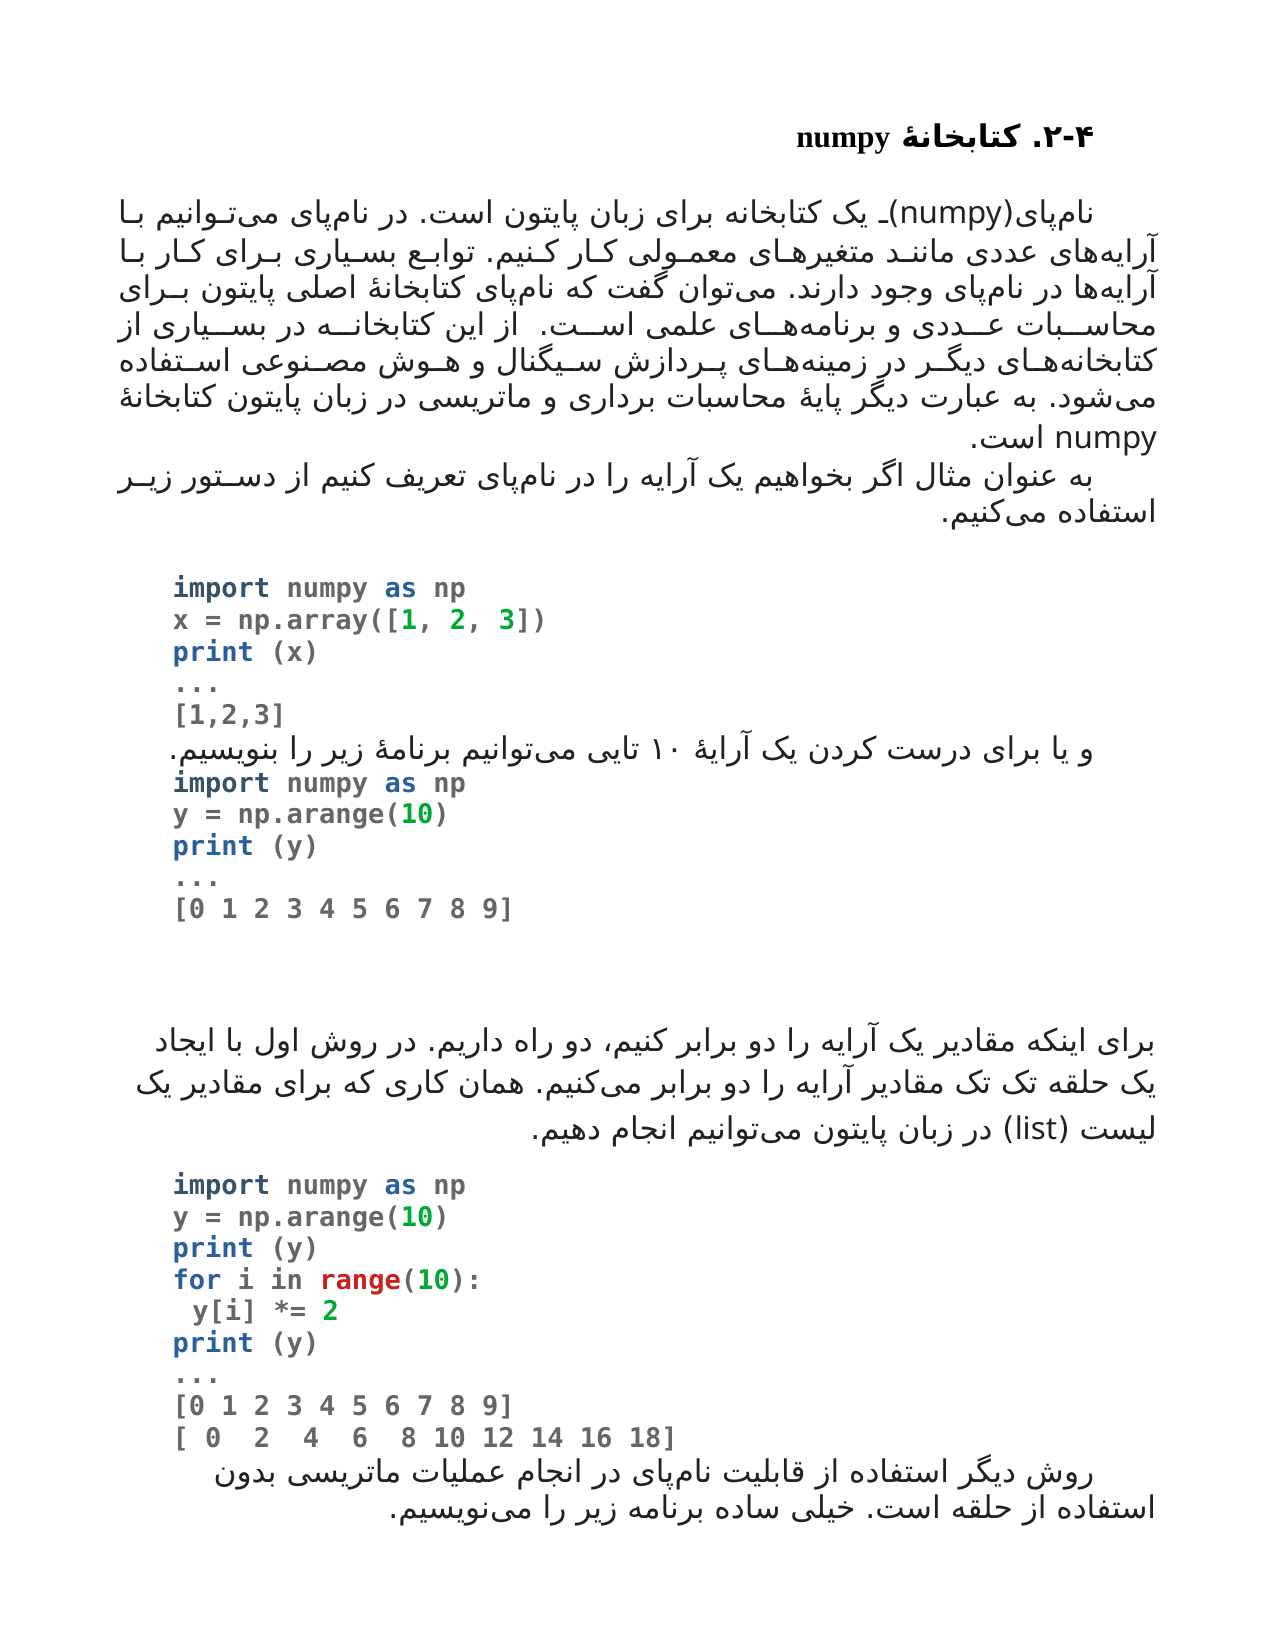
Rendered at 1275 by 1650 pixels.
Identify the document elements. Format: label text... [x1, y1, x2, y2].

text import numpy as np [118, 573, 1157, 604]
text import numpy as np [118, 767, 1157, 798]
text print (y) [118, 830, 1157, 862]
text و یا برای درست کردن یک آرایهٔ ۱۰ تایی می‌توانیم برنامهٔ زیر را بنویسیم. [118, 731, 1157, 767]
text [0 1 2 3 4 5 6 7 8 9] [118, 893, 1157, 925]
text ... [118, 1359, 1157, 1390]
text import numpy as np [118, 1169, 1157, 1201]
text y[i] *= 2 [118, 1296, 1157, 1327]
text ... [118, 862, 1157, 893]
text y = np.arange(10) [118, 1201, 1157, 1233]
text ... [118, 667, 1157, 699]
text برای اینکه مقادیر یک آرایه را دو برابر کنیم، دو راه داریم. در روش اول با ایجاد یک حلقه تک تک مقادیر آرایه را دو برابر می‌کنیم. همان کاری که برای مقادیر یک لیست (list) در زبان پایتون می‌توانیم انجام دهیم. [118, 981, 1157, 1148]
text [0 1 2 3 4 5 6 7 8 9] [118, 1390, 1157, 1422]
text print (y) [118, 1327, 1157, 1359]
text ۲-۴. کتابخانهٔ numpy [118, 118, 1157, 154]
text [1,2,3] [118, 699, 1157, 731]
text [ 0 2 4 6 8 10 12 14 16 18] [118, 1422, 1157, 1453]
text print (x) [118, 636, 1157, 667]
text روش دیگر استفاده از قابلیت نام‌پای در انجام عملیات ماتریسی بدون استفاده از حلقه است. خیلی ساده برنامه زیر را می‌نویسیم. [118, 1453, 1157, 1526]
text print (y) [118, 1233, 1157, 1264]
text for i in range(10): [118, 1264, 1157, 1296]
text نام‌پای(numpy) یک کتابخانه برای زبان پایتون است. در نام‌پای می‌توانیم با آرایه‌های عددی مانند متغیر‌های معمولی کار کنیم. توابع بسیاری برای کار با آرایه‌ها در نام‌پای وجود دارند. می‌توان گفت که نام‌پای کتابخانهٔ اصلی پایتون برای محاسبات عددی و برنامه‌های علمی است. از این کتابخانه در بسیاری از کتابخانه‌های دیگر در زمینه‌های پردازش سیگنال و هوش مصنوعی استفاده می‌شود. به عبارت دیگر پایهٔ محاسبات برداری و ماتریسی در زبان پایتون کتابخانهٔ numpy است. [118, 191, 1157, 457]
text x = np.array([1, 2, 3]) [118, 604, 1157, 636]
text y = np.arange(10) [118, 798, 1157, 830]
text به عنوان مثال اگر بخواهیم یک آرایه را در نام‌پای تعریف کنیم از دستور زیر استفاده می‌کنیم. [118, 457, 1157, 530]
